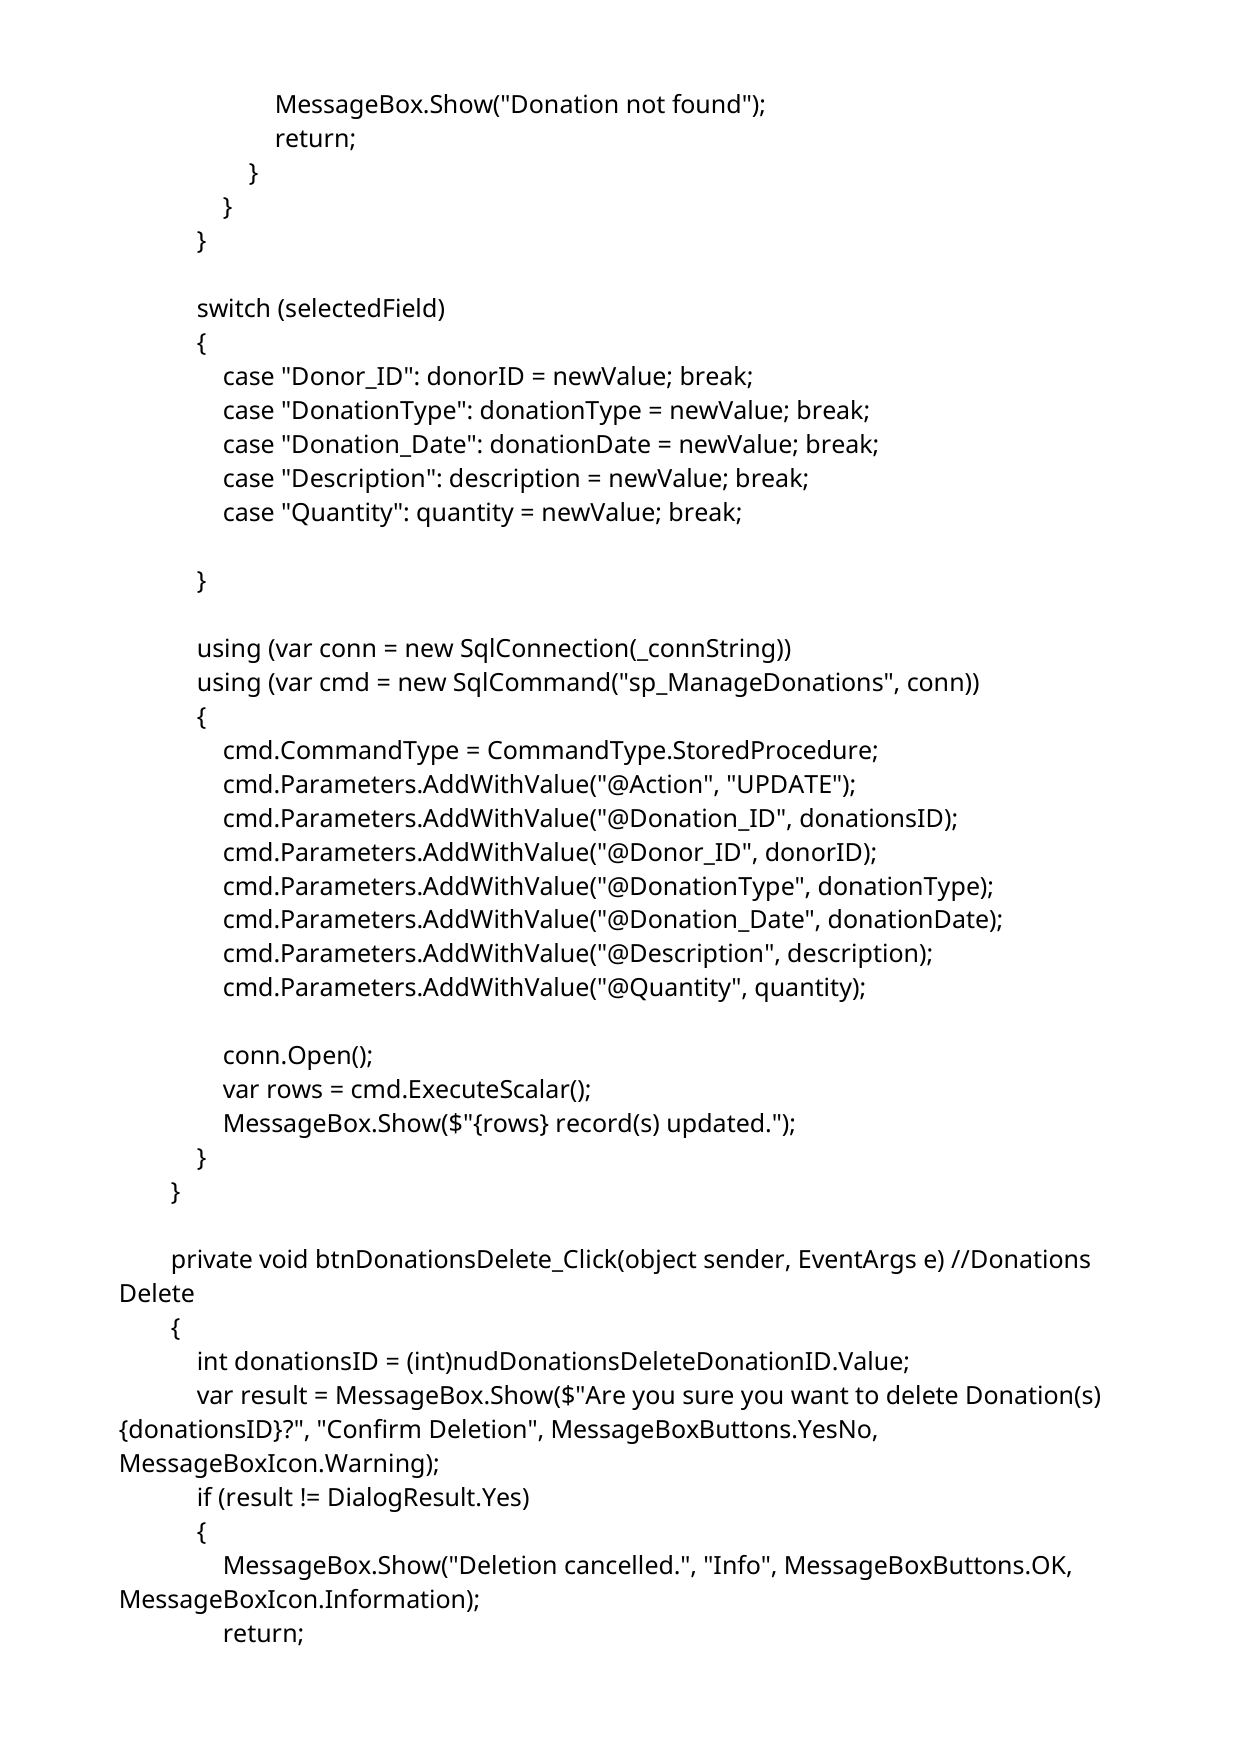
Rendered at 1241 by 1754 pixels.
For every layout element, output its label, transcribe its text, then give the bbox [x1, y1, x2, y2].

text var result = MessageBox.Show($"Are you sure you want to delete Donation(s) {donationsID}?", "Confirm Deletion", MessageBoxButtons.YesNo, MessageBoxIcon.Warning); [119, 1378, 1121, 1480]
text } [119, 189, 1121, 223]
text { [119, 699, 1121, 733]
text cmd.Parameters.AddWithValue("@Donation_ID", donationsID); [119, 801, 1121, 834]
text cmd.Parameters.AddWithValue("@Donation_Date", donationDate); [119, 902, 1121, 936]
text } [119, 563, 1121, 597]
text case "Description": description = newValue; break; [119, 461, 1121, 495]
text cmd.Parameters.AddWithValue("@Donor_ID", donorID); [119, 834, 1121, 868]
text if (result != DialogResult.Yes) [119, 1480, 1121, 1514]
text cmd.Parameters.AddWithValue("@DonationType", donationType); [119, 868, 1121, 902]
text var rows = cmd.ExecuteScalar(); [119, 1072, 1121, 1106]
text { [119, 1310, 1121, 1344]
text switch (selectedField) [119, 291, 1121, 325]
text { [119, 1514, 1121, 1548]
text cmd.CommandType = CommandType.StoredProcedure; [119, 733, 1121, 767]
text int donationsID = (int)nudDonationsDeleteDonationID.Value; [119, 1344, 1121, 1378]
text } [119, 1140, 1121, 1174]
text cmd.Parameters.AddWithValue("@Description", description); [119, 936, 1121, 970]
text { [119, 325, 1121, 359]
text return; [119, 121, 1121, 155]
text } [119, 223, 1121, 257]
text case "Quantity": quantity = newValue; break; [119, 495, 1121, 529]
text cmd.Parameters.AddWithValue("@Quantity", quantity); [119, 970, 1121, 1004]
text case "Donation_Date": donationDate = newValue; break; [119, 427, 1121, 461]
text } [119, 155, 1121, 189]
text MessageBox.Show("Donation not found"); [119, 87, 1121, 121]
text } [119, 1174, 1121, 1208]
text return; [119, 1616, 1121, 1649]
text using (var cmd = new SqlCommand("sp_ManageDonations", conn)) [119, 665, 1121, 699]
text cmd.Parameters.AddWithValue("@Action", "UPDATE"); [119, 767, 1121, 801]
text MessageBox.Show($"{rows} record(s) updated."); [119, 1106, 1121, 1140]
text private void btnDonationsDelete_Click(object sender, EventArgs e) //Donations Delete [119, 1242, 1121, 1310]
text conn.Open(); [119, 1038, 1121, 1072]
text using (var conn = new SqlConnection(_connString)) [119, 631, 1121, 665]
text case "DonationType": donationType = newValue; break; [119, 393, 1121, 427]
text case "Donor_ID": donorID = newValue; break; [119, 359, 1121, 393]
text MessageBox.Show("Deletion cancelled.", "Info", MessageBoxButtons.OK, MessageBoxIcon.Information); [119, 1548, 1121, 1616]
